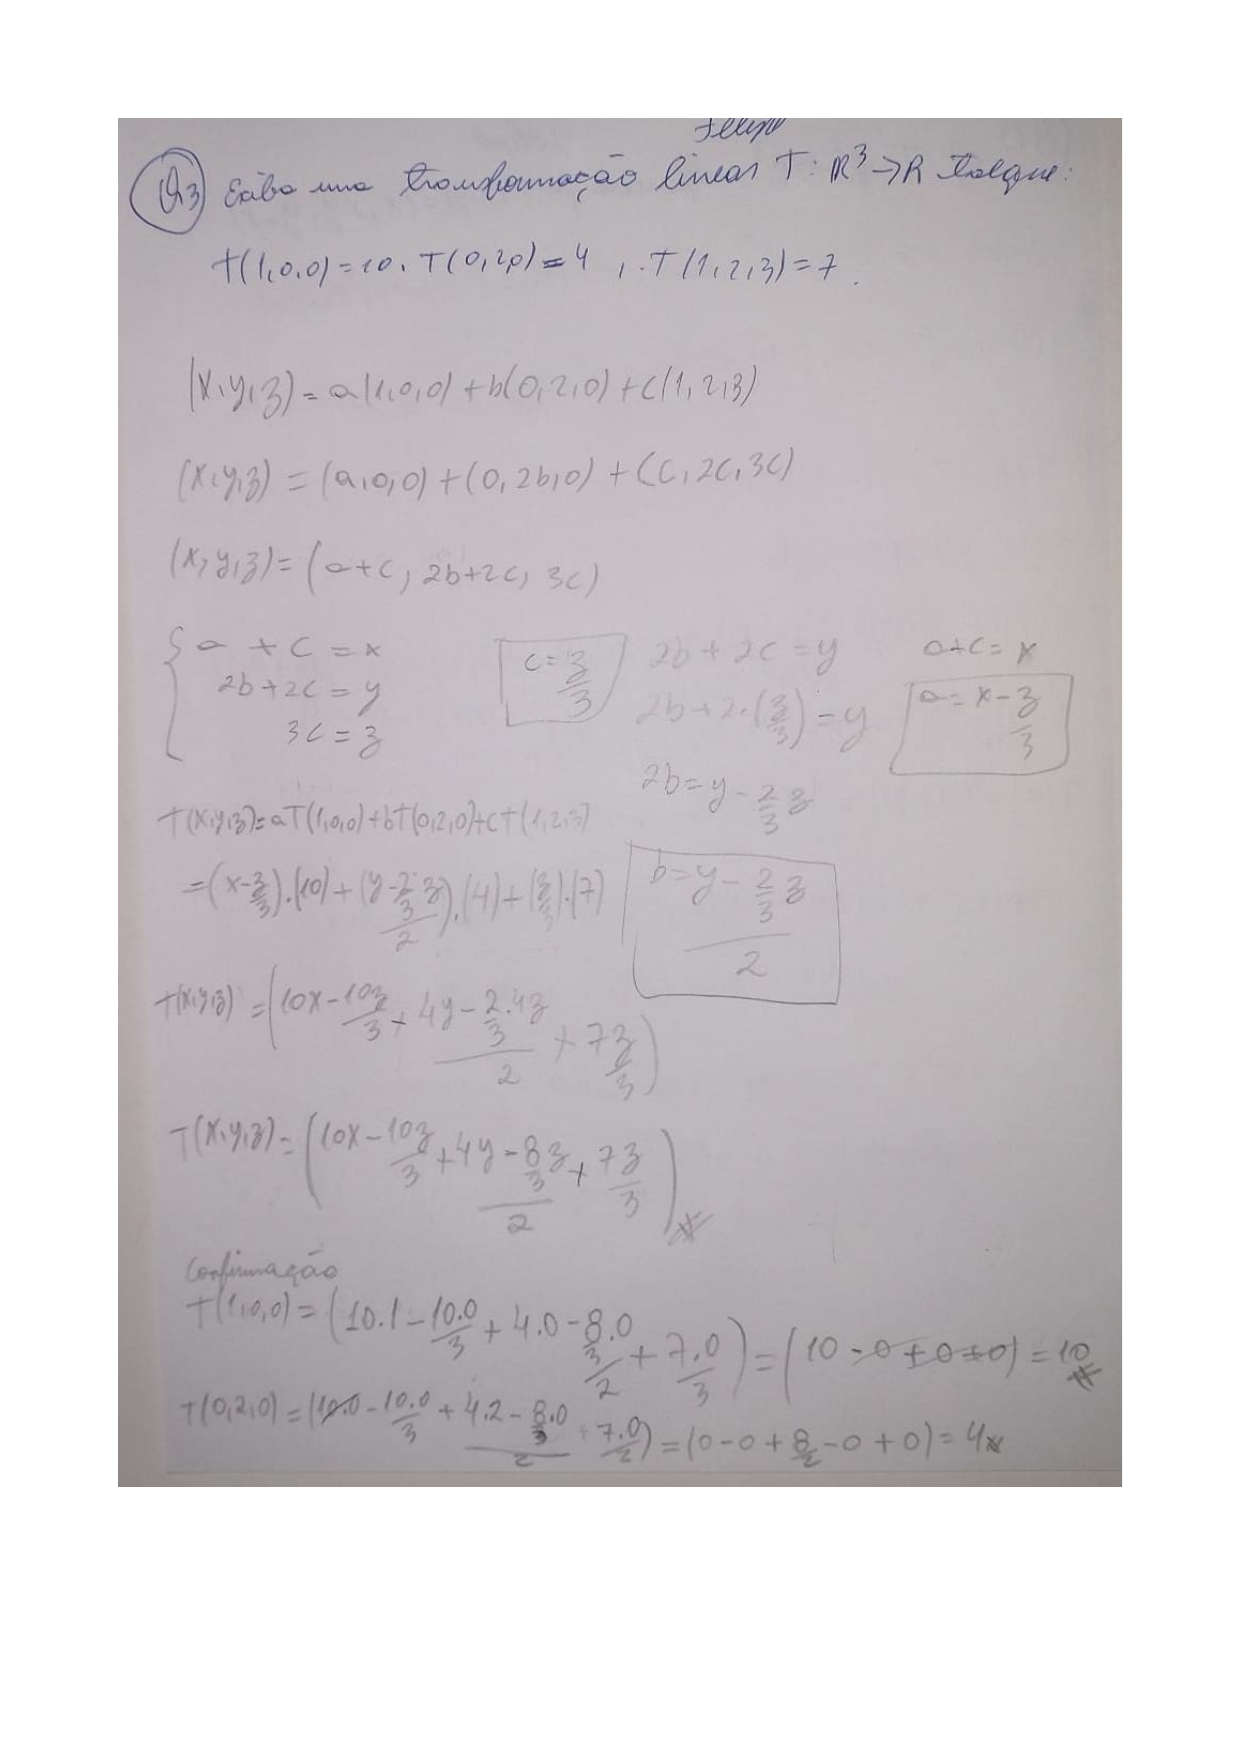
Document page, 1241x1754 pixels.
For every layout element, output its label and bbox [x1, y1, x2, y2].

picture [118, 118, 1123, 1487]
